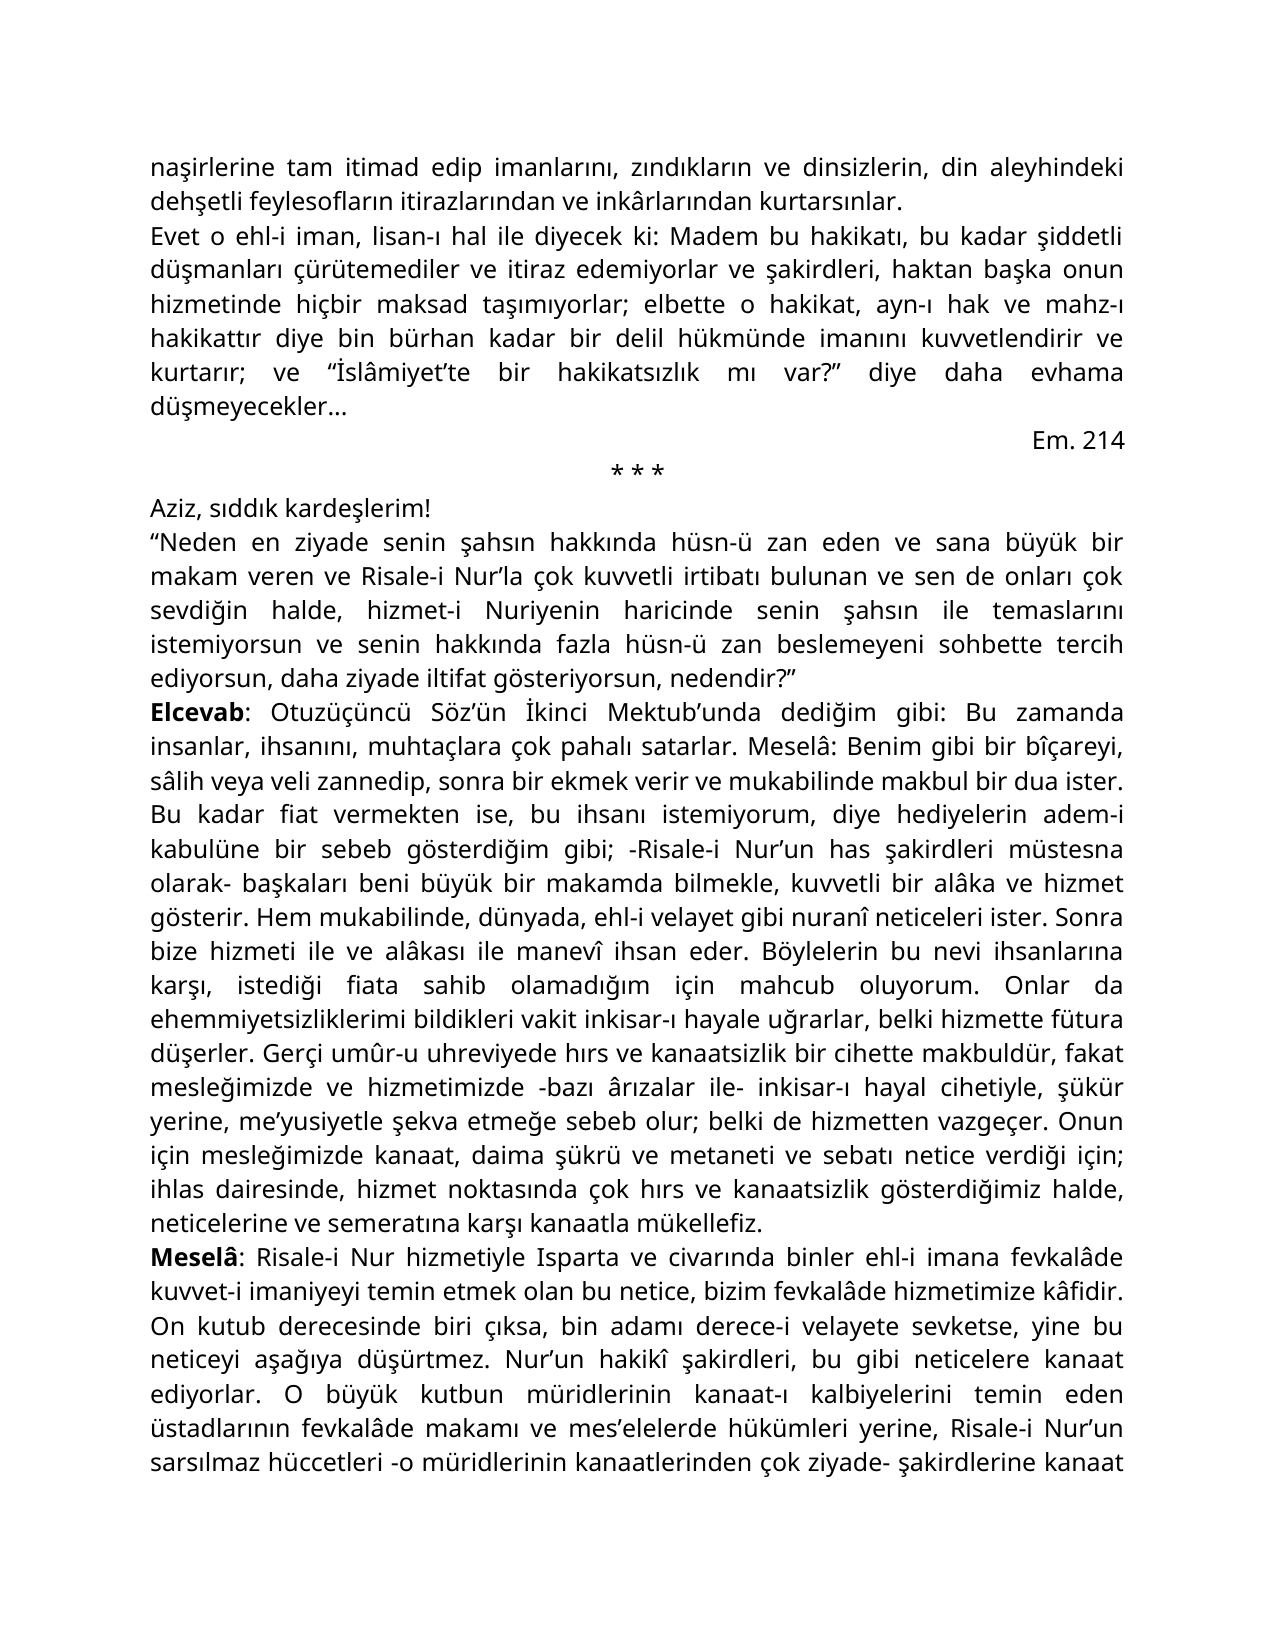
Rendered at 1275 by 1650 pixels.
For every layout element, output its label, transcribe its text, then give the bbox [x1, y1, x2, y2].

text Evet o ehl-i iman, lisan-ı hal ile diyecek ki: Madem bu hakikatı, bu kadar şiddetli düşmanları çürütemediler ve itiraz edemiyorlar ve şakirdleri, haktan başka onun hizmetinde hiçbir maksad taşımıyorlar; elbette o hakikat, ayn-ı hak ve mahz-ı hakikattır diye bin bürhan kadar bir delil hükmünde imanını kuvvetlendirir ve kurtarır; ve “İslâmiyet’te bir hakikatsızlık mı var?” diye daha evhama düşmeyecekler... [150, 218, 1125, 422]
text “Neden en ziyade senin şahsın hakkında hüsn-ü zan eden ve sana büyük bir makam veren ve Risale-i Nur’la çok kuvvetli irtibatı bulunan ve sen de onları çok sevdiğin halde, hizmet-i Nuriyenin haricinde senin şahsın ile temaslarını istemiyorsun ve senin hakkında fazla hüsn-ü zan beslemeyeni sohbette tercih ediyorsun, daha ziyade iltifat gösteriyorsun, nedendir?” [150, 525, 1125, 695]
text * * * [150, 457, 1125, 491]
text Aziz, sıddık kardeşlerim! [150, 491, 1125, 525]
text naşirlerine tam itimad edip imanlarını, zındıkların ve dinsizlerin, din aleyhindeki dehşetli feylesofların itirazlarından ve inkârlarından kurtarsınlar. [150, 150, 1125, 218]
text Meselâ: Risale-i Nur hizmetiyle Isparta ve civarında binler ehl-i imana fevkalâde kuvvet-i imaniyeyi temin etmek olan bu netice, bizim fevkalâde hizmetimize kâfidir. On kutub derecesinde biri çıksa, bin adamı derece-i velayete sevketse, yine bu neticeyi aşağıya düşürtmez. Nur’un hakikî şakirdleri, bu gibi neticelere kanaat ediyorlar. O büyük kutbun müridlerinin kanaat-ı kalbiyelerini temin eden üstadlarının fevkalâde makamı ve mes’elelerde hükümleri yerine, Risale-i Nur’un sarsılmaz hüccetleri -o müridlerinin kanaatlerinden çok ziyade- şakirdlerine kanaat [150, 1240, 1125, 1478]
text Elcevab: Otuzüçüncü Söz’ün İkinci Mektub’unda dediğim gibi: Bu zamanda insanlar, ihsanını, muhtaçlara çok pahalı satarlar. Meselâ: Benim gibi bir bîçareyi, sâlih veya veli zannedip, sonra bir ekmek verir ve mukabilinde makbul bir dua ister. Bu kadar fiat vermekten ise, bu ihsanı istemiyorum, diye hediyelerin adem-i kabulüne bir sebeb gösterdiğim gibi; -Risale-i Nur’un has şakirdleri müstesna olarak- başkaları beni büyük bir makamda bilmekle, kuvvetli bir alâka ve hizmet gösterir. Hem mukabilinde, dünyada, ehl-i velayet gibi nuranî neticeleri ister. Sonra bize hizmeti ile ve alâkası ile manevî ihsan eder. Böylelerin bu nevi ihsanlarına karşı, istediği fiata sahib olamadığım için mahcub oluyorum. Onlar da ehemmiyetsizliklerimi bildikleri vakit inkisar-ı hayale uğrarlar, belki hizmette fütura düşerler. Gerçi umûr-u uhreviyede hırs ve kanaatsizlik bir cihette makbuldür, fakat mesleğimizde ve hizmetimizde -bazı ârızalar ile- inkisar-ı hayal cihetiyle, şükür yerine, me’yusiyetle şekva etmeğe sebeb olur; belki de hizmetten vazgeçer. Onun için mesleğimizde kanaat, daima şükrü ve metaneti ve sebatı netice verdiği için; ihlas dairesinde, hizmet noktasında çok hırs ve kanaatsizlik gösterdiğimiz halde, neticelerine ve semeratına karşı kanaatla mükellefiz. [150, 695, 1125, 1240]
text Em. 214 [150, 422, 1125, 457]
